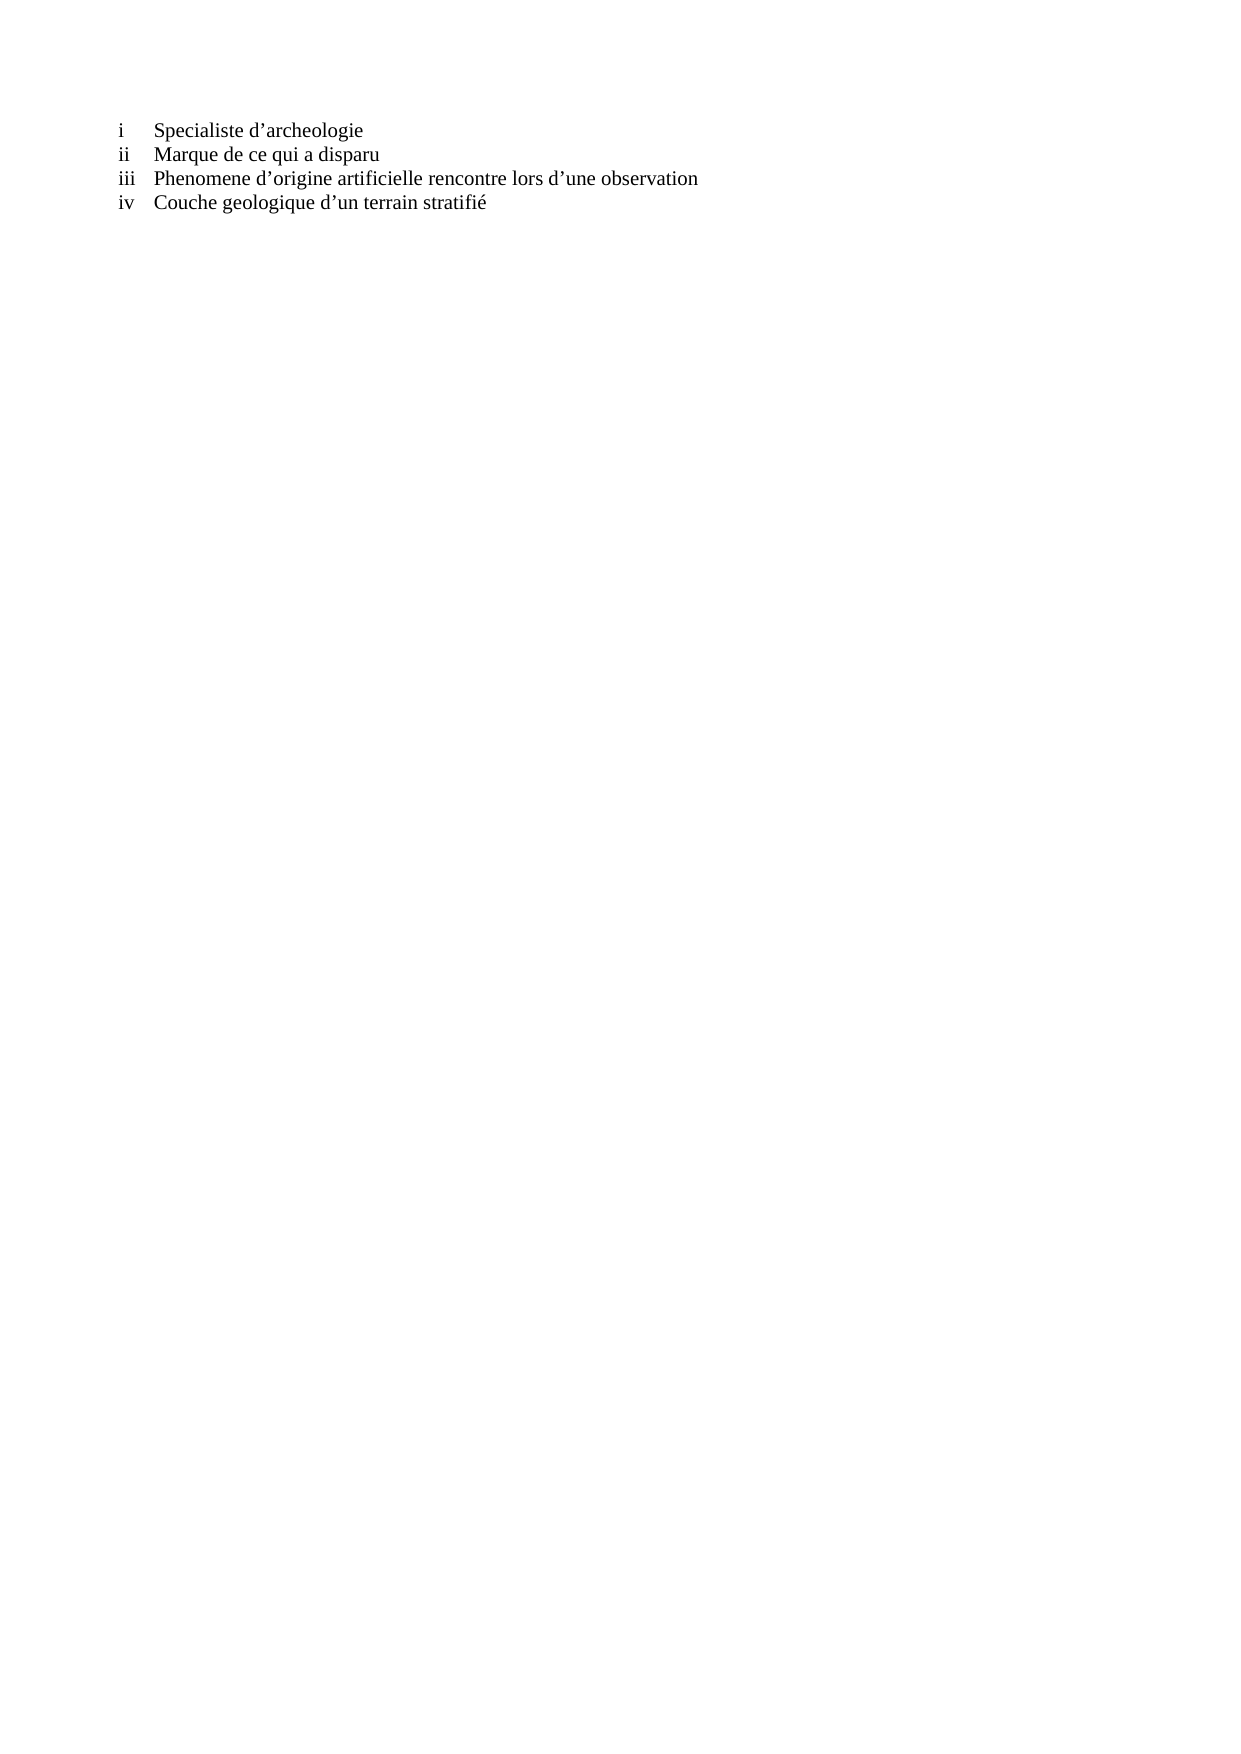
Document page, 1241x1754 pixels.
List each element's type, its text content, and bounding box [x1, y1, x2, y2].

text Specialiste d’archeologie [118, 118, 1122, 142]
text Couche geologique d’un terrain stratifié [118, 190, 1122, 214]
text Phenomene d’origine artificielle rencontre lors d’une observation [118, 166, 1122, 190]
text Marque de ce qui a disparu [118, 142, 1122, 166]
